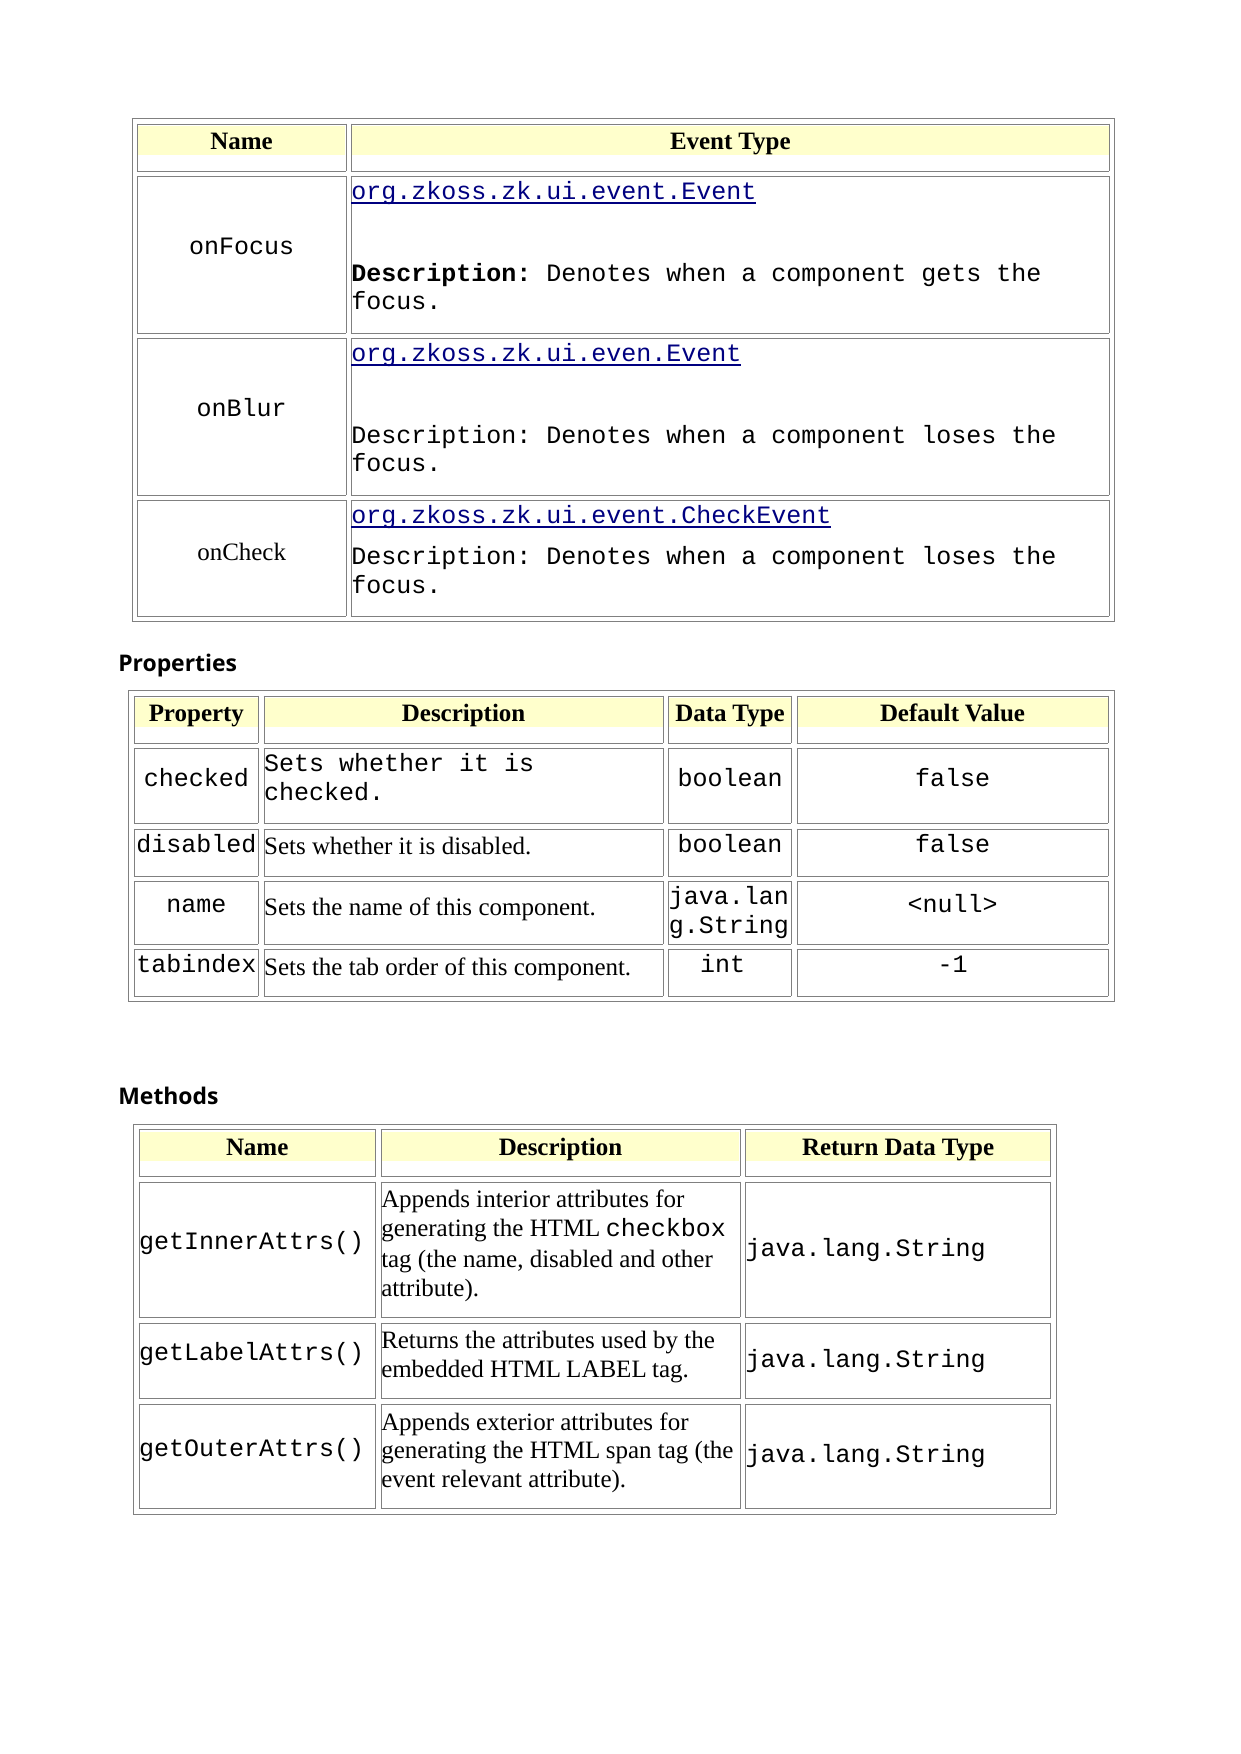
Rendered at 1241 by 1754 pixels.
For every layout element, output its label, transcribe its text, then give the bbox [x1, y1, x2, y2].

table_cell org.zkoss.zk.ui.event.CheckEvent Description: Denotes when a component loses the focus. [348, 495, 1112, 616]
table_cell boolean [666, 823, 794, 876]
table_header Description [378, 1125, 742, 1176]
table_header Return Data Type [743, 1125, 1053, 1176]
table_cell onCheck [134, 495, 348, 616]
table_cell Returns the attributes used by the embedded HTML LABEL tag. [378, 1317, 742, 1398]
table_cell false [794, 823, 1111, 876]
table_cell <null> [794, 876, 1111, 943]
table_header Description [261, 691, 666, 743]
table_cell Appends exterior attributes for generating the HTML span tag (the event relevant attribute). [378, 1398, 742, 1508]
table_cell java.lang.String [743, 1398, 1053, 1508]
table_cell java.lang.String [743, 1176, 1053, 1317]
table_cell java.lang.String [743, 1317, 1053, 1398]
table_header Data Type [666, 691, 794, 743]
table_cell onFocus [134, 171, 348, 333]
table_cell checked [131, 743, 261, 823]
table_cell getInnerAttrs() [136, 1176, 378, 1317]
table_cell -1 [794, 944, 1111, 996]
table_header Name [136, 1125, 378, 1176]
table_header Event Type [348, 119, 1112, 171]
table_cell java.lang.String [666, 876, 794, 943]
table_cell Sets whether it is disabled. [261, 823, 666, 876]
table_cell name [131, 876, 261, 943]
table_cell Sets whether it is checked. [261, 743, 666, 823]
table_cell boolean [666, 743, 794, 823]
table_cell org.zkoss.zk.ui.event.Event Description: Denotes when a component gets the focus. [348, 171, 1112, 333]
table_cell false [794, 743, 1111, 823]
table_header Property [131, 691, 261, 743]
table_cell onBlur [134, 333, 348, 495]
table_cell getOuterAttrs() [136, 1398, 378, 1508]
table_cell Appends interior attributes for generating the HTML checkbox tag (the name, disabled and other attribute). [378, 1176, 742, 1317]
table_header Name [134, 119, 348, 171]
table_cell Sets the tab order of this component. [261, 944, 666, 996]
table_cell tabindex [131, 944, 261, 996]
table_cell int [666, 944, 794, 996]
table_cell org.zkoss.zk.ui.even.Event Description: Denotes when a component loses the focus. [348, 333, 1112, 495]
table_cell disabled [131, 823, 261, 876]
subtitle Properties [118, 646, 1122, 678]
table_cell getLabelAttrs() [136, 1317, 378, 1398]
subtitle Methods [118, 1080, 1122, 1111]
table_cell Sets the name of this component. [261, 876, 666, 943]
table_header Default Value [794, 691, 1111, 743]
